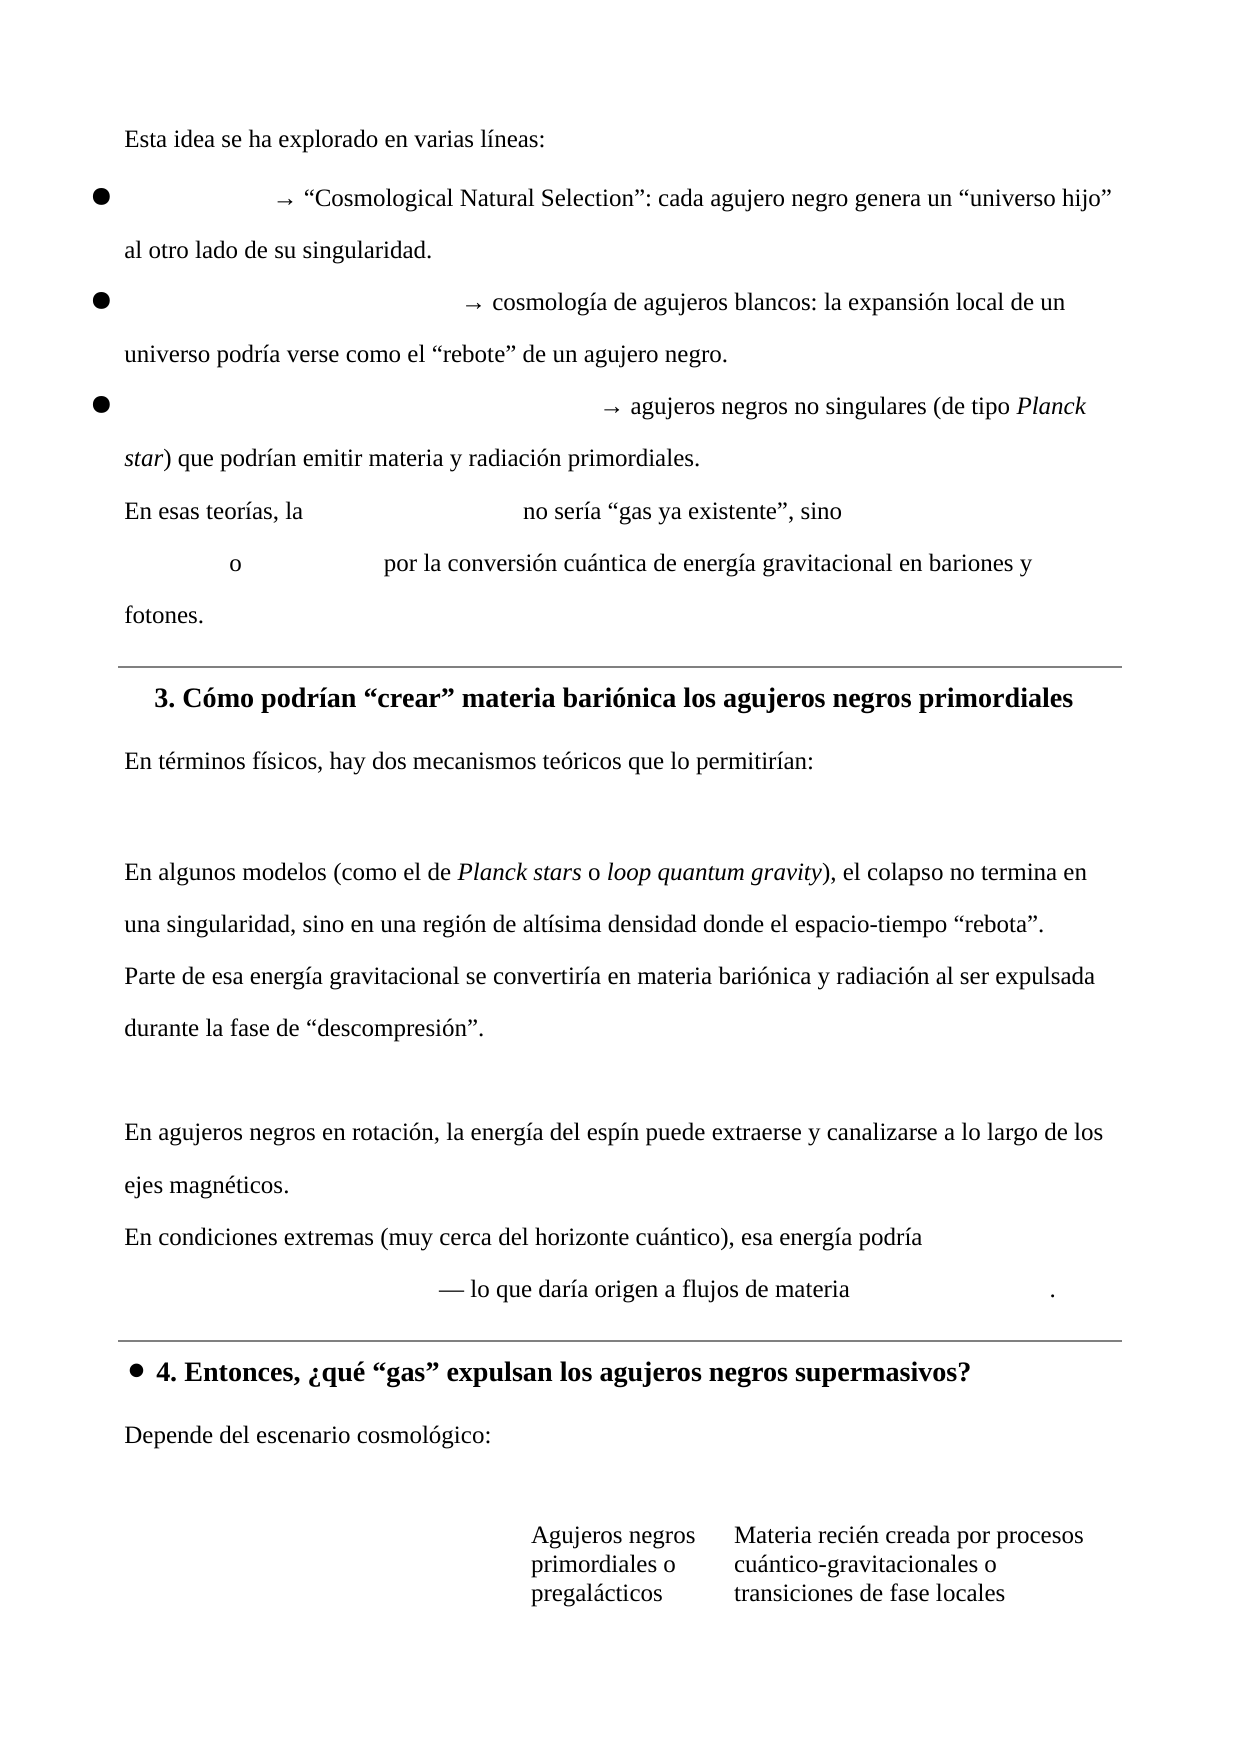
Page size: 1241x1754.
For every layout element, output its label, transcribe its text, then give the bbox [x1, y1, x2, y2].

text En algunos modelos (como el de Planck stars o loop quantum gravity), el colapso no termina en una singularidad, sino en una región de altísima densidad donde el espacio-tiempo “rebota”. Parte de esa energía gravitacional se convertiría en materia bariónica y radiación al ser expulsada durante la fase de “descompresión”. [119, 851, 1122, 1045]
subtitle ⚫ 4. Entonces, ¿qué “gas” expulsan los agujeros negros supermasivos? [119, 1349, 1122, 1391]
table_header Contexto [531, 1478, 734, 1510]
subtitle 🌠 3. Cómo podrían “crear” materia bariónica los agujeros negros primordiales [119, 675, 1122, 717]
table_cell Agujeros negros primordiales o pregalácticos [531, 1512, 734, 1632]
list Nicolini, Mureika, Hossenfelder (2008–2020) → agujeros negros no singulares (de tipo Planck star) que podrían emitir materia y radiación primordiales. [119, 385, 1122, 475]
subtitle a) Reprocesamiento cuántico en el horizonte interno [119, 798, 1122, 836]
text En agujeros negros en rotación, la energía del espín puede extraerse y canalizarse a lo largo de los ejes magnéticos. En condiciones extremas (muy cerca del horizonte cuántico), esa energía podría materializar pares partícula-antipartícula — lo que daría origen a flujos de materia creada localmente. [119, 1111, 1122, 1309]
list Easson y Brandenberger (2001) → cosmología de agujeros blancos: la expansión local de un universo podría verse como el “rebote” de un agujero negro. [119, 281, 1122, 371]
table_header Época [337, 1478, 531, 1510]
table_cell Materia recién creada por procesos cuántico-gravitacionales o transiciones de fase locales [734, 1512, 1122, 1632]
text En esas teorías, la emisión por los ejes no sería “gas ya existente”, sino materia recién generada o reprocesada por la conversión cuántica de energía gravitacional en bariones y fotones. [119, 490, 1122, 635]
text Depende del escenario cosmológico: [119, 1414, 1122, 1455]
text En términos físicos, hay dos mecanismos teóricos que lo permitirían: [119, 740, 1122, 778]
table_header Origen de la materia expulsada [734, 1478, 1122, 1510]
subtitle b) Efecto de los campos magnéticos en rotación (Blandford–Znajek generalizado) [119, 1059, 1122, 1097]
table_cell Universo temprano (cosmogenesis) [337, 1512, 531, 1632]
list Smolin (1992) → “Cosmological Natural Selection”: cada agujero negro genera un “universo hijo” al otro lado de su singularidad. [119, 177, 1122, 267]
text Esta idea se ha explorado en varias líneas: [119, 119, 1122, 156]
